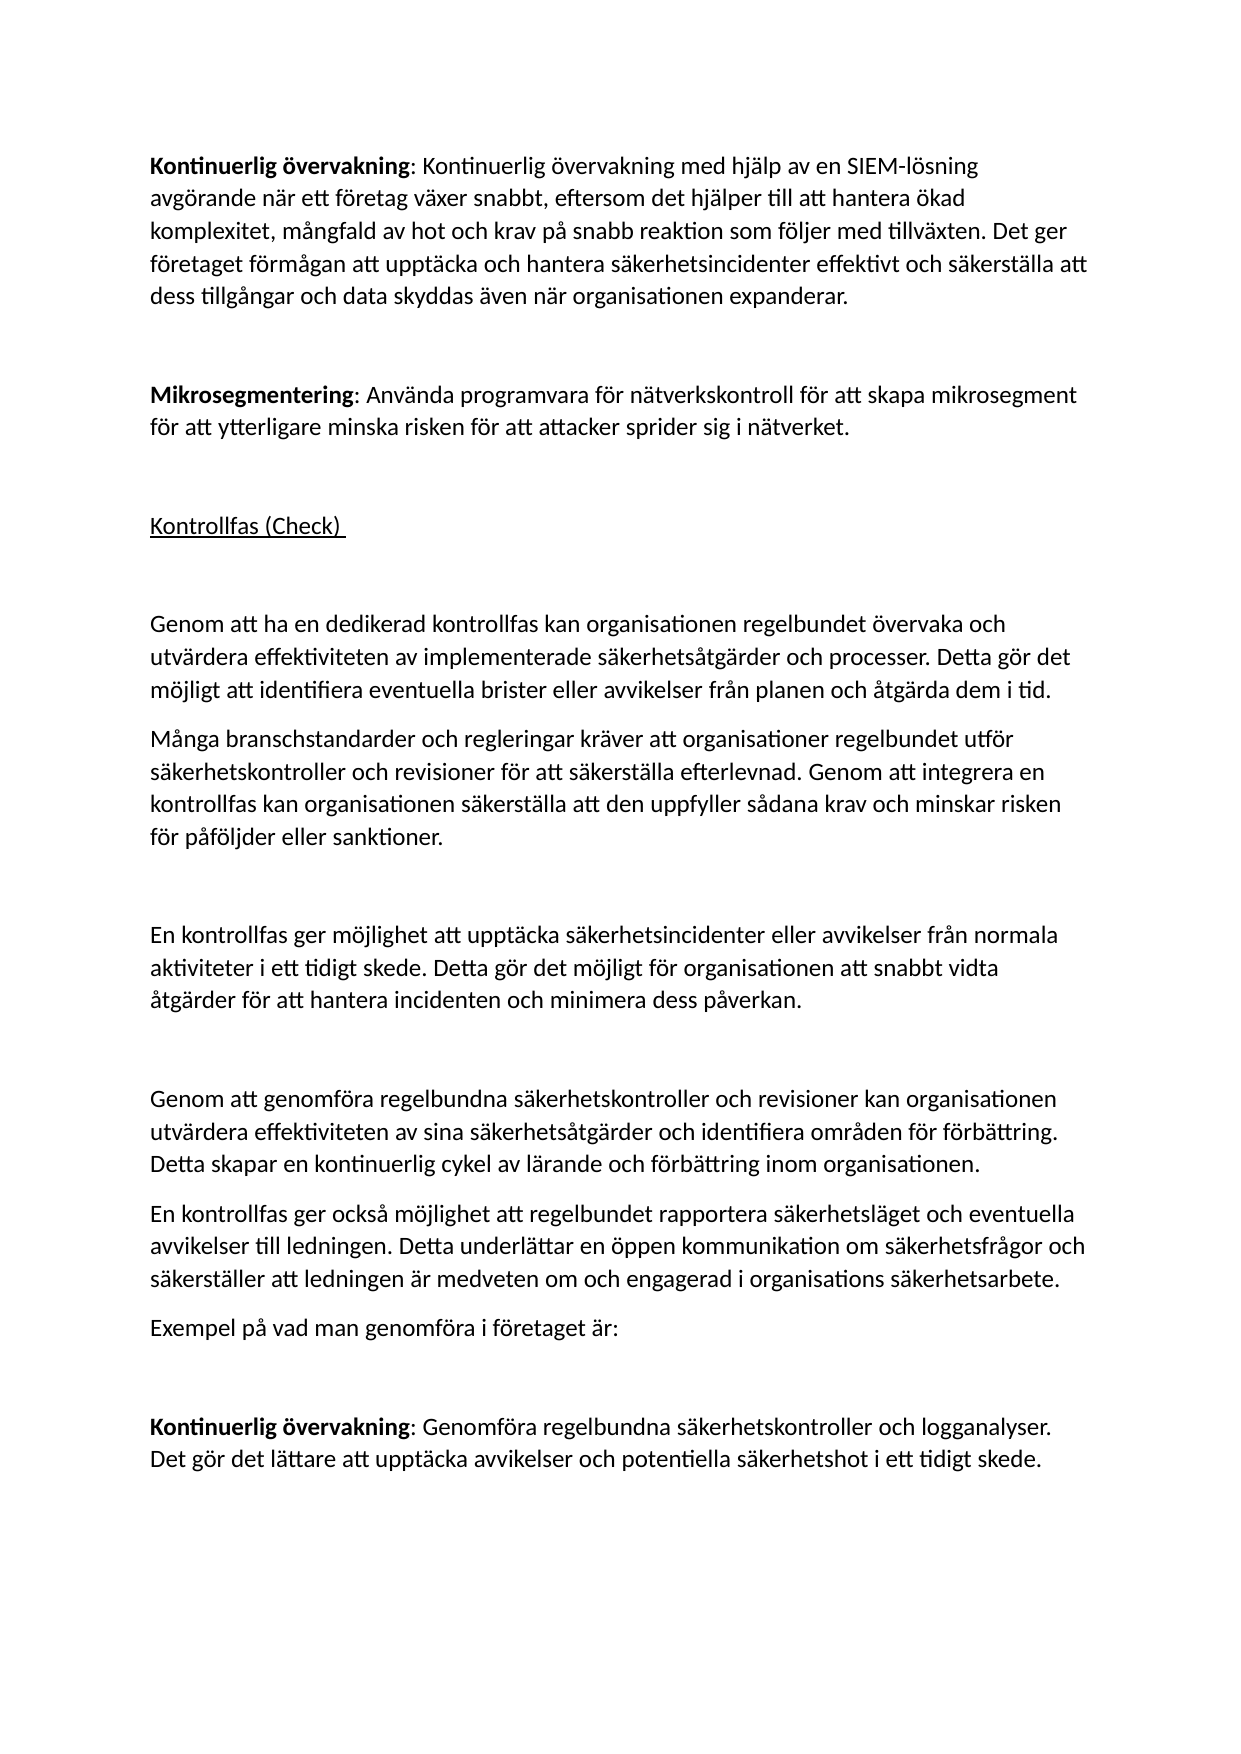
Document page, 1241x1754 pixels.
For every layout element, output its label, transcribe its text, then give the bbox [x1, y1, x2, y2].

text Genom att ha en dedikerad kontrollfas kan organisationen regelbundet övervaka och utvärdera effektiviteten av implementerade säkerhetsåtgärder och processer. Detta gör det möjligt att identifiera eventuella brister eller avvikelser från planen och åtgärda dem i tid. [150, 609, 1090, 704]
text Genom att genomföra regelbundna säkerhetskontroller och revisioner kan organisationen utvärdera effektiviteten av sina säkerhetsåtgärder och identifiera områden för förbättring. Detta skapar en kontinuerlig cykel av lärande och förbättring inom organisationen. [150, 1083, 1090, 1179]
text Kontinuerlig övervakning: Kontinuerlig övervakning med hjälp av en SIEM-lösning avgörande när ett företag växer snabbt, eftersom det hjälper till att hantera ökad komplexitet, mångfald av hot och krav på snabb reaktion som följer med tillväxten. Det ger företaget förmågan att upptäcka och hantera säkerhetsincidenter effektivt och säkerställa att dess tillgångar och data skyddas även när organisationen expanderar. [150, 150, 1090, 311]
text Många branschstandarder och regleringar kräver att organisationer regelbundet utför säkerhetskontroller och revisioner för att säkerställa efterlevnad. Genom att integrera en kontrollfas kan organisationen säkerställa att den uppfyller sådana krav och minskar risken för påföljder eller sanktioner. [150, 723, 1090, 851]
text Kontrollfas (Check) [150, 510, 1090, 541]
text Kontinuerlig övervakning: Genomföra regelbundna säkerhetskontroller och logganalyser. Det gör det lättare att upptäcka avvikelser och potentiella säkerhetshot i ett tidigt skede. [150, 1411, 1090, 1474]
text En kontrollfas ger också möjlighet att regelbundet rapportera säkerhetsläget och eventuella avvikelser till ledningen. Detta underlättar en öppen kommunikation om säkerhetsfrågor och säkerställer att ledningen är medveten om och engagerad i organisations säkerhetsarbete. [150, 1198, 1090, 1293]
text Exempel på vad man genomföra i företaget är: [150, 1312, 1090, 1343]
text En kontrollfas ger möjlighet att upptäcka säkerhetsincidenter eller avvikelser från normala aktiviteter i ett tidigt skede. Detta gör det möjligt för organisationen att snabbt vidta åtgärder för att hantera incidenten och minimera dess påverkan. [150, 919, 1090, 1015]
text Mikrosegmentering: Använda programvara för nätverkskontroll för att skapa mikrosegment för att ytterligare minska risken för att attacker sprider sig i nätverket. [150, 379, 1090, 442]
